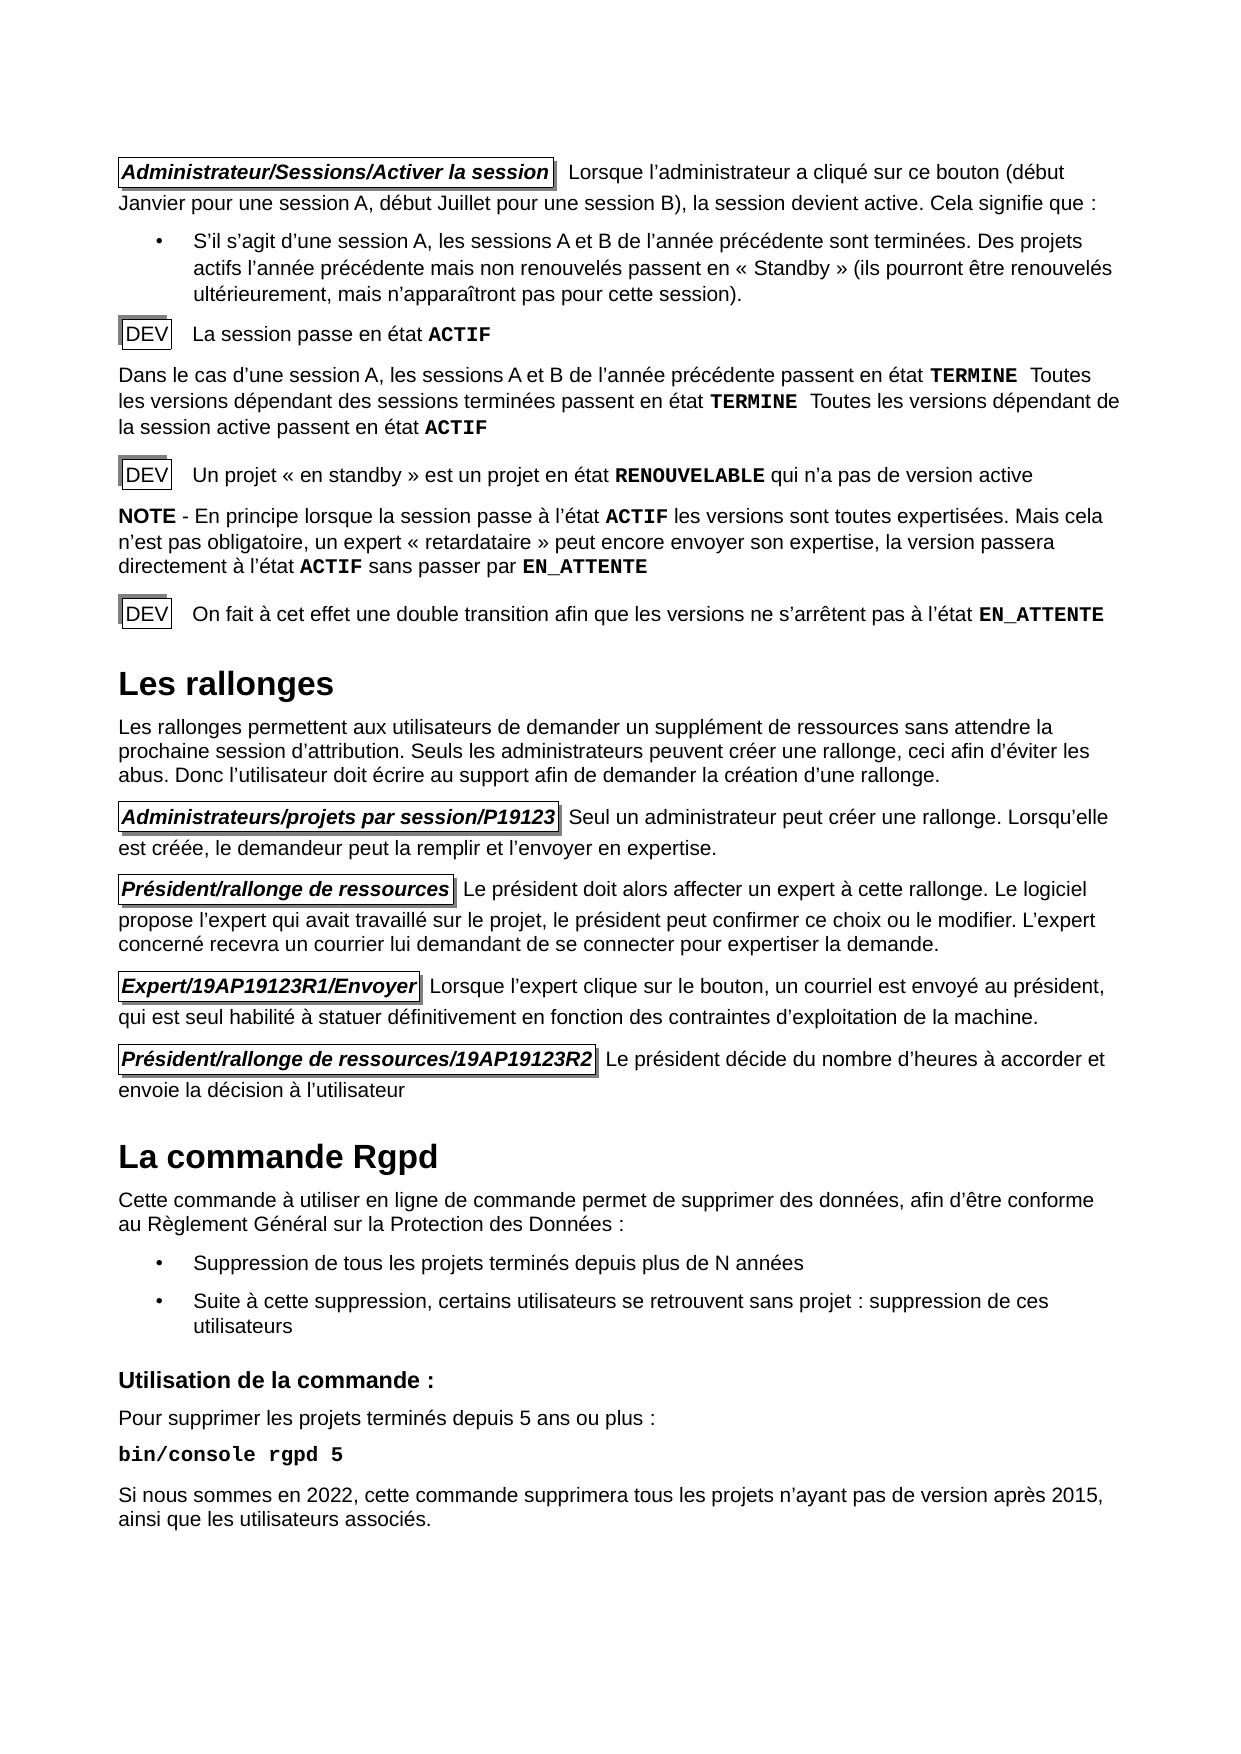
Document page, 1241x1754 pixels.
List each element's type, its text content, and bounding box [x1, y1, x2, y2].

list Suppression de tous les projets terminés depuis plus de N années [156, 1251, 1122, 1275]
text Président/rallonge de ressources/19AP19123R2 Le président décide du nombre d’heures à accorder et envoie la décision à l’utilisateur [118, 1043, 1122, 1102]
list Suite à cette suppression, certains utilisateurs se retrouvent sans projet : suppression de ces utilisateurs [156, 1289, 1122, 1337]
text Cette commande à utiliser en ligne de commande permet de supprimer des données, afin d’être conforme au Règlement Général sur la Protection des Données : [118, 1188, 1122, 1236]
list S’il s’agit d’une session A, les sessions A et B de l’année précédente sont terminées. Des projets actifs l’année précédente mais non renouvelés passent en « Standby » (ils pourront être renouvelés ultérieurement, mais n’apparaîtront pas pour cette session). [156, 229, 1122, 306]
subtitle Utilisation de la commande : [118, 1367, 1122, 1393]
text Pour supprimer les projets terminés depuis 5 ans ou plus : [118, 1406, 1122, 1430]
text Un projet « en standby » est un projet en état RENOUVELABLE qui n’a pas de version active [167, 455, 1122, 489]
text DEV [123, 599, 171, 628]
text Administrateurs/projets par session/P19123 Seul un administrateur peut créer une rallonge. Lorsqu’elle est créée, le demandeur peut la remplir et l’envoyer en expertise. [118, 801, 1122, 859]
text Administrateur/Sessions/Activer la session Lorsque l’administrateur a cliqué sur ce bouton (début Janvier pour une session A, début Juillet pour une session B), la session devient active. Cela signifie que : [118, 157, 1122, 215]
text Expert/19AP19123R1/Envoyer Lorsque l’expert clique sur le bouton, un courriel est envoyé au président, qui est seul habilité à statuer définitivement en fonction des contraintes d’exploitation de la machine. [118, 971, 1122, 1029]
text Dans le cas d’une session A, les sessions A et B de l’année précédente passent en état TERMINE Toutes les versions dépendant des sessions terminées passent en état TERMINE Toutes les versions dépendant de la session active passent en état ACTIF [118, 363, 1122, 441]
text Président/rallonge de ressources Le président doit alors affecter un expert à cette rallonge. Le logiciel propose l’expert qui avait travaillé sur le projet, le président peut confirmer ce choix ou le modifier. L’expert concerné recevra un courrier lui demandant de se connecter pour expertiser la demande. [118, 874, 1122, 956]
subtitle La commande Rgpd [118, 1137, 1122, 1176]
text Les rallonges permettent aux utilisateurs de demander un supplément de ressources sans attendre la prochaine session d’attribution. Seuls les administrateurs peuvent créer une rallonge, ceci afin d’éviter les abus. Donc l’utilisateur doit écrire au support afin de demander la création d’une rallonge. [118, 715, 1122, 787]
text On fait à cet effet une double transition afin que les versions ne s’arrêtent pas à l’état EN_ATTENTE [167, 594, 1122, 628]
text DEV La session passe en état ACTIF [118, 314, 1122, 349]
text DEV [123, 460, 171, 489]
subtitle Les rallonges [118, 664, 1122, 702]
text bin/console rgpd 5 [118, 1444, 1122, 1468]
text Si nous sommes en 2022, cette commande supprimera tous les projets n’ayant pas de version après 2015, ainsi que les utilisateurs associés. [118, 1483, 1122, 1531]
text NOTE - En principe lorsque la session passe à l’état ACTIF les versions sont toutes expertisées. Mais cela n’est pas obligatoire, un expert « retardataire » peut encore envoyer son expertise, la version passera directement à l’état ACTIF sans passer par EN_ATTENTE [118, 504, 1122, 580]
